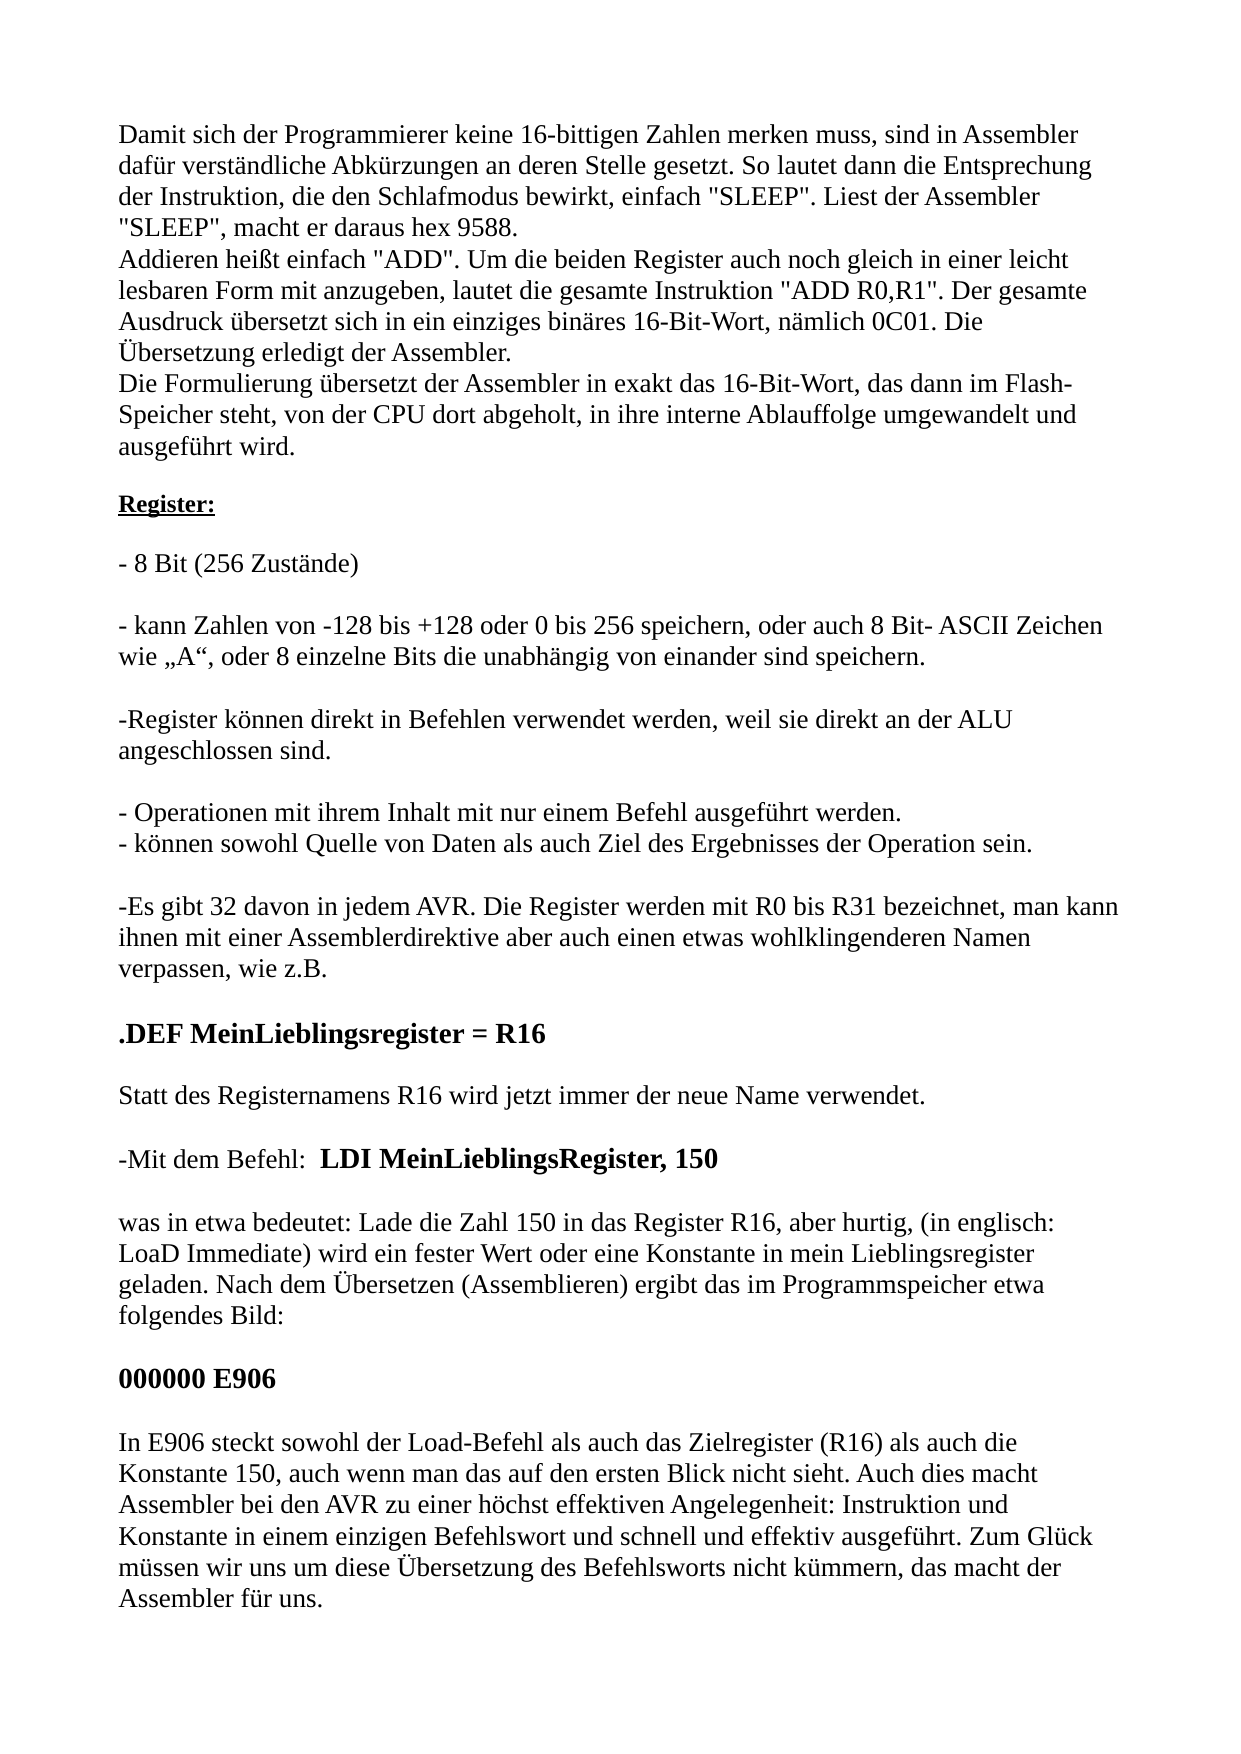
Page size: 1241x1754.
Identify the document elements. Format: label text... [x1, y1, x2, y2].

text -Es gibt 32 davon in jedem AVR. Die Register werden mit R0 bis R31 bezeichnet, man kann ihnen mit einer Assemblerdirektive aber auch einen etwas wohlklingenderen Namen verpassen, wie z.B. [118, 889, 1122, 983]
text Damit sich der Programmierer keine 16-bittigen Zahlen merken muss, sind in Assembler dafür verständliche Abkürzungen an deren Stelle gesetzt. So lautet dann die Entsprechung der Instruktion, die den Schlafmodus bewirkt, einfach "SLEEP". Liest der Assembler "SLEEP", macht er daraus hex 9588. Addieren heißt einfach "ADD". Um die beiden Register auch noch gleich in einer leicht lesbaren Form mit anzugeben, lautet die gesamte Instruktion "ADD R0,R1". Der gesamte Ausdruck übersetzt sich in ein einziges binäres 16-Bit-Wort, nämlich 0C01. Die Übersetzung erledigt der Assembler. Die Formulierung übersetzt der Assembler in exakt das 16-Bit-Wort, das dann im Flash-Speicher steht, von der CPU dort abgeholt, in ihre interne Ablauffolge umgewandelt und ausgeführt wird. [118, 118, 1122, 461]
text .DEF MeinLieblingsregister = R16 [118, 1017, 1122, 1050]
text Register: [118, 489, 1122, 518]
text -Register können direkt in Befehlen verwendet werden, weil sie direkt an der ALU angeschlossen sind. [118, 703, 1122, 765]
text - können sowohl Quelle von Daten als auch Ziel des Ergebnisses der Operation sein. [118, 827, 1122, 858]
text -Mit dem Befehl: LDI MeinLieblingsRegister, 150 was in etwa bedeutet: Lade die Zahl 150 in das Register R16, aber hurtig, (in englisch: LoaD Immediate) wird ein fester Wert oder eine Konstante in mein Lieblingsregister geladen. Nach dem Übersetzen (Assemblieren) ergibt das im Programmspeicher etwa folgendes Bild: 000000 E906 In E906 steckt sowohl der Load-Befehl als auch das Zielregister (R16) als auch die Konstante 150, auch wenn man das auf den ersten Blick nicht sieht. Auch dies macht Assembler bei den AVR zu einer höchst effektiven Angelegenheit: Instruktion und Konstante in einem einzigen Befehlswort und schnell und effektiv ausgeführt. Zum Glück müssen wir uns um diese Übersetzung des Befehlsworts nicht kümmern, das macht der Assembler für uns. [118, 1141, 1122, 1613]
text - kann Zahlen von -128 bis +128 oder 0 bis 256 speichern, oder auch 8 Bit- ASCII Zeichen wie „A“, oder 8 einzelne Bits die unabhängig von einander sind speichern. [118, 609, 1122, 672]
text - 8 Bit (256 Zustände) [118, 547, 1122, 578]
text Statt des Registernamens R16 wird jetzt immer der neue Name verwendet. [118, 1079, 1122, 1110]
text - Operationen mit ihrem Inhalt mit nur einem Befehl ausgeführt werden. [118, 796, 1122, 827]
